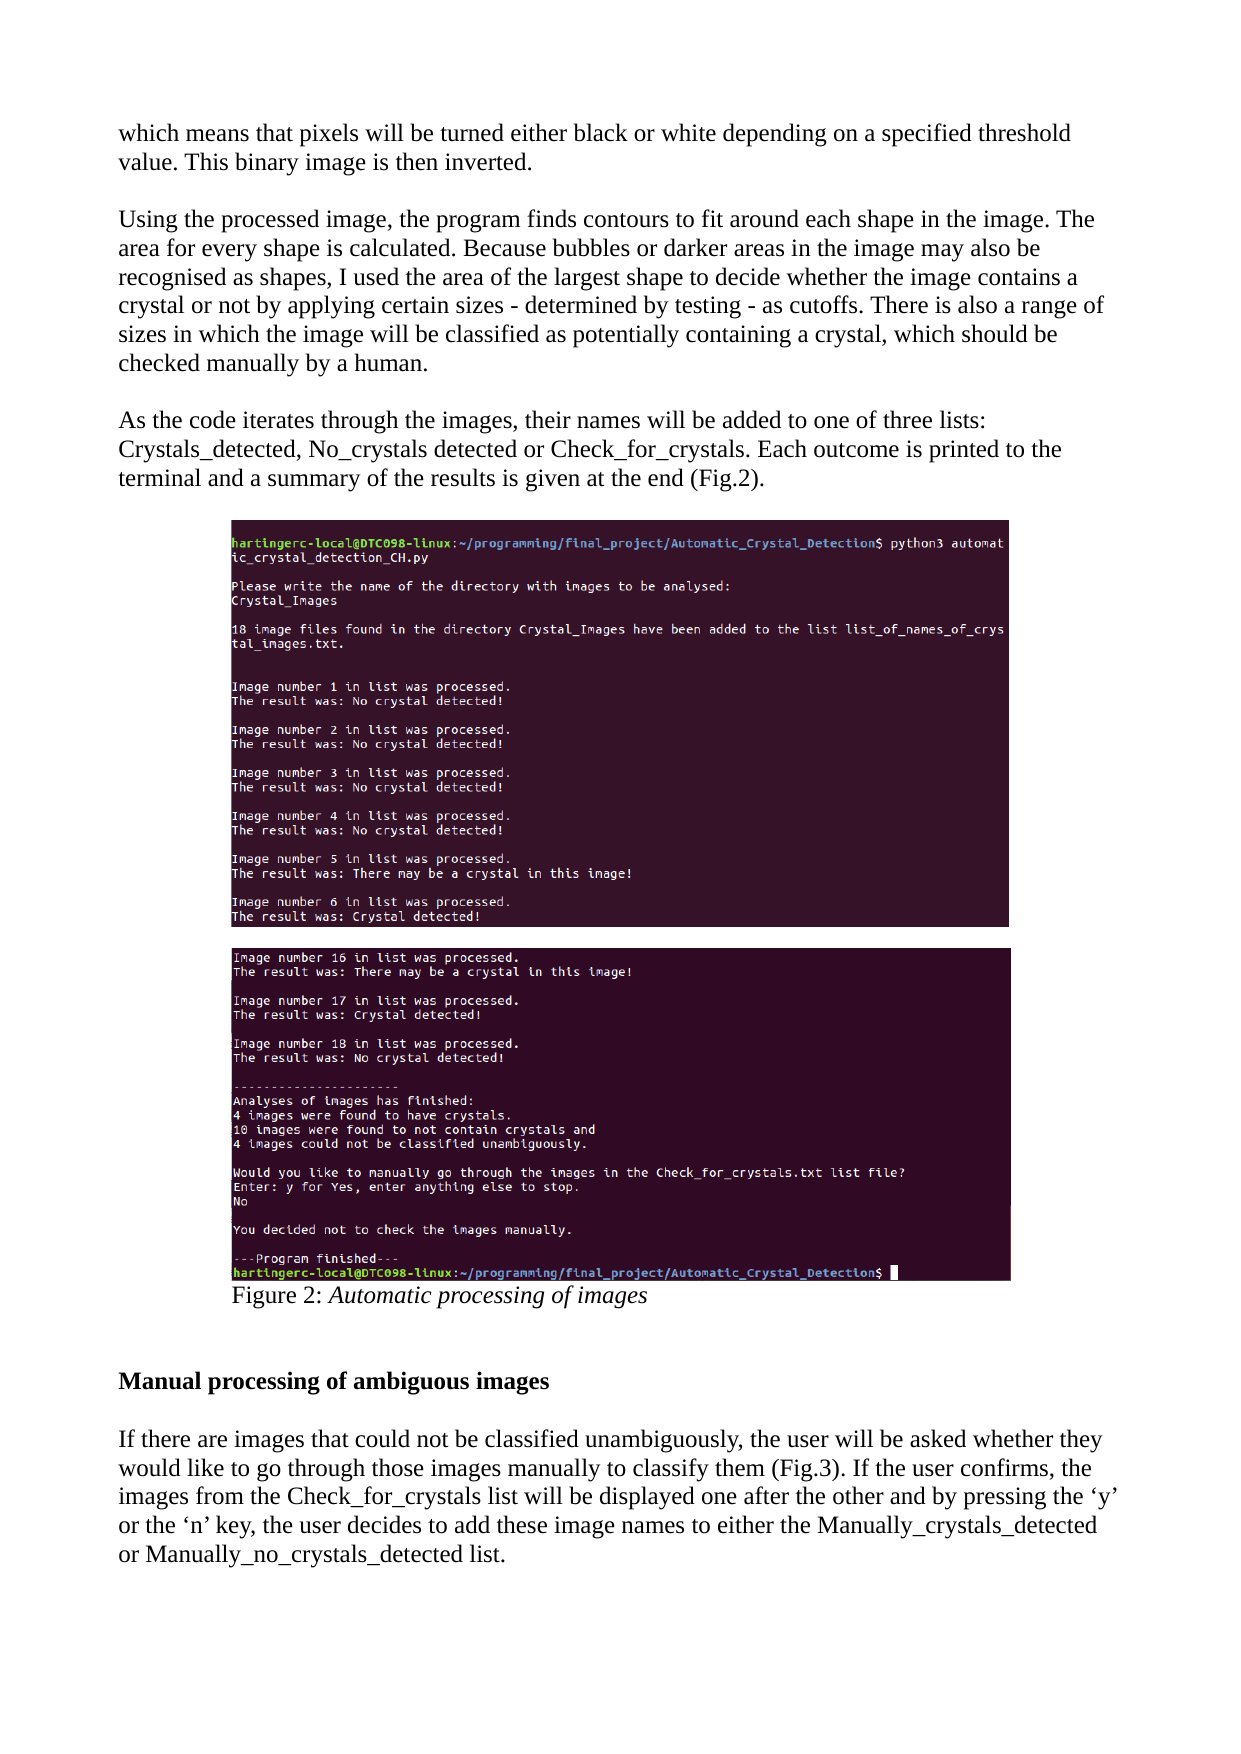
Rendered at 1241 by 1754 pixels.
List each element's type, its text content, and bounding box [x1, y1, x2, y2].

text As the code iterates through the images, their names will be added to one of three lists: Crystals_detected, No_crystals detected or Check_for_crystals. Each outcome is printed to the terminal and a summary of the results is given at the end (Fig.2). [118, 406, 1122, 492]
picture [231, 520, 1009, 927]
text Figure 2: Automatic processing of images [231, 1281, 1011, 1309]
text which means that pixels will be turned either black or white depending on a specified threshold value. This binary image is then inverted. [118, 118, 1122, 176]
picture [231, 948, 1011, 1281]
text If there are images that could not be classified unambiguously, the user will be asked whether they would like to go through those images manually to classify them (Fig.3). If the user confirms, the images from the Check_for_crystals list will be displayed one after the other and by pressing the ‘y’ or the ‘n’ key, the user decides to add these image names to either the Manually_crystals_detected or Manually_no_crystals_detected list. [118, 1424, 1122, 1568]
text Using the processed image, the program finds contours to fit around each shape in the image. The area for every shape is calculated. Because bubbles or darker areas in the image may also be recognised as shapes, I used the area of the largest shape to decide whether the image contains a crystal or not by applying certain sizes - determined by testing - as cutoffs. There is also a range of sizes in which the image will be classified as potentially containing a crystal, which should be checked manually by a human. [118, 204, 1122, 377]
text Manual processing of ambiguous images [118, 1366, 1122, 1395]
